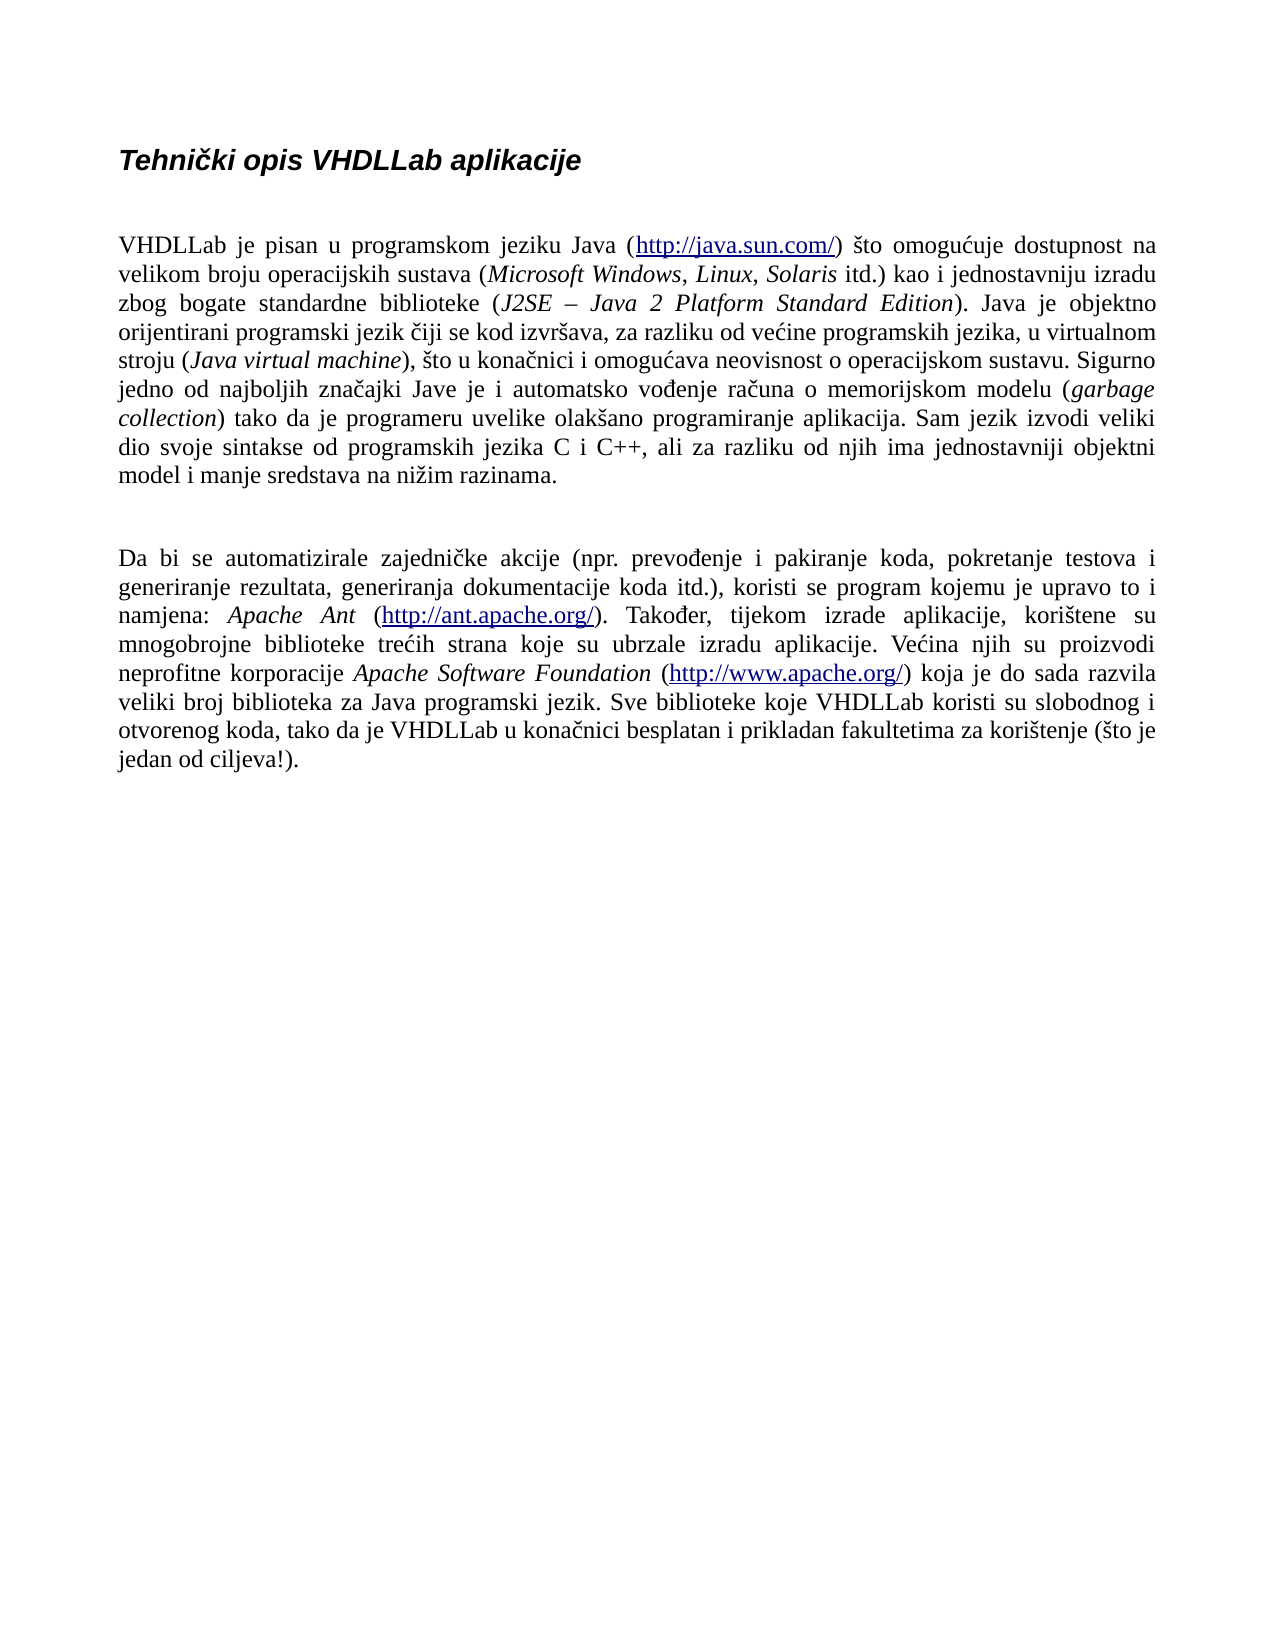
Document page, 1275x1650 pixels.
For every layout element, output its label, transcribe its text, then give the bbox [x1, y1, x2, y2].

text Da bi se automatizirale zajedničke akcije (npr. prevođenje i pakiranje koda, pokretanje testova i generiranje rezultata, generiranja dokumentacije koda itd.), koristi se program kojemu je upravo to i namjena: Apache Ant (http://ant.apache.org/). Također, tijekom izrade aplikacije, korištene su mnogobrojne biblioteke trećih strana koje su ubrzale izradu aplikacije. Većina njih su proizvodi neprofitne korporacije Apache Software Foundation (http://www.apache.org/) koja je do sada razvila veliki broj biblioteka za Java programski jezik. Sve biblioteke koje VHDLLab koristi su slobodnog i otvorenog koda, tako da je VHDLLab u konačnici besplatan i prikladan fakultetima za korištenje (što je jedan od ciljeva!). [118, 543, 1157, 773]
text VHDLLab je pisan u programskom jeziku Java (http://java.sun.com/) što omogućuje dostupnost na velikom broju operacijskih sustava (Microsoft Windows, Linux, Solaris itd.) kao i jednostavniju izradu zbog bogate standardne biblioteke (J2SE – Java 2 Platform Standard Edition). Java je objektno orijentirani programski jezik čiji se kod izvršava, za razliku od većine programskih jezika, u virtualnom stroju (Java virtual machine), što u konačnici i omogućava neovisnost o operacijskom sustavu. Sigurno jedno od najboljih značajki Jave je i automatsko vođenje računa o memorijskom modelu (garbage collection) tako da je programeru uvelike olakšano programiranje aplikacija. Sam jezik izvodi veliki dio svoje sintakse od programskih jezika C i C++, ali za razliku od njih ima jednostavniji objektni model i manje sredstava na nižim razinama. [118, 230, 1157, 489]
subtitle Tehnički opis VHDLLab aplikacije [118, 143, 1157, 177]
